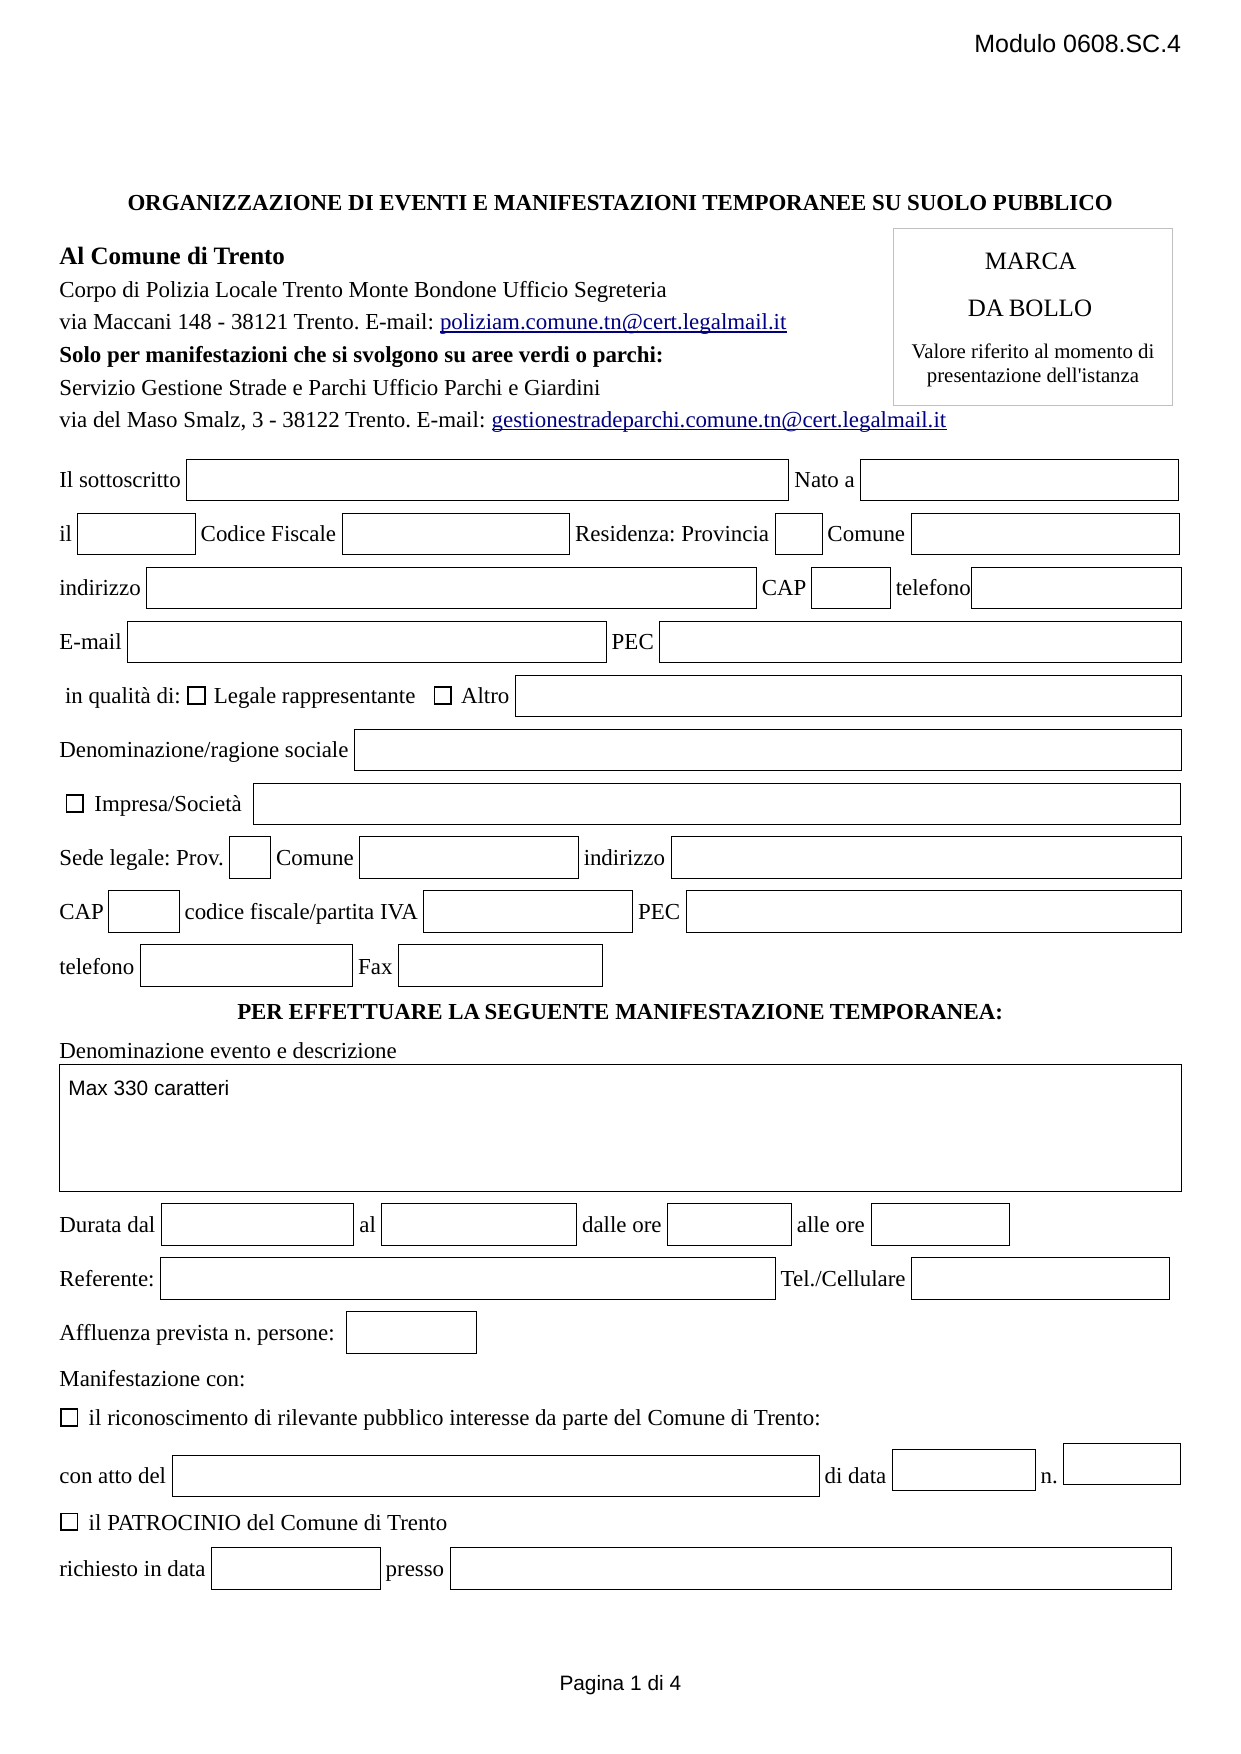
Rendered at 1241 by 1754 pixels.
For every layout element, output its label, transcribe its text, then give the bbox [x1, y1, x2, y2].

text Solo per manifestazioni che si svolgono su aree verdi o parchi: [894, 341, 1172, 367]
text codice fiscale/partita IVA [180, 891, 423, 932]
text presso [381, 1547, 450, 1589]
text via Maccani 148 - 38121 Trento. E-mail: poliziam.comune.tn@cert.legalmail.it [894, 308, 1172, 335]
text PER EFFETTUARE LA SEGUENTE MANIFESTAZIONE TEMPORANEA: [59, 998, 1181, 1025]
text Nato a [789, 459, 860, 500]
text Solo per manifestazioni che si svolgono su aree verdi o parchi: [59, 341, 893, 367]
text alle ore [792, 1203, 871, 1245]
text indirizzo [59, 567, 146, 608]
text Comune [271, 837, 359, 878]
text Al Comune di Trento [59, 241, 893, 269]
text Servizio Gestione Strade e Parchi Ufficio Parchi e Giardini [894, 374, 1172, 400]
text [603, 944, 1181, 986]
text il riconoscimento di rilevante pubblico interesse da parte del Comune di Trento: [59, 1404, 1181, 1431]
text con atto del di data n. [59, 1443, 1181, 1496]
text Codice Fiscale [196, 513, 342, 554]
text [894, 276, 1172, 302]
text PEC [633, 891, 686, 932]
text Residenza: Provincia [570, 513, 775, 554]
text telefono [891, 567, 971, 608]
text al [354, 1203, 381, 1245]
text Comune [823, 513, 911, 554]
text [1010, 1203, 1181, 1245]
text Referente: [59, 1257, 160, 1299]
text richiesto in data [59, 1547, 211, 1589]
text Fax [353, 944, 398, 986]
text CAP [59, 891, 108, 932]
text Affluenza prevista n. persone: [59, 1311, 346, 1353]
text Manifestazione con: [59, 1365, 1181, 1392]
text Servizio Gestione Strade e Parchi Ufficio Parchi e Giardini [59, 374, 893, 400]
text PEC [607, 621, 659, 662]
text Al Comune di Trento [894, 241, 1172, 269]
text telefono [59, 944, 140, 986]
text CAP [757, 567, 811, 608]
text Corpo di Polizia Locale Trento Monte Bondone Ufficio Segreteria [59, 276, 893, 302]
text dalle ore [577, 1203, 667, 1245]
text il [59, 513, 77, 554]
text in qualità di: Legale rappresentante Altro [59, 675, 515, 716]
text Il sottoscritto [59, 459, 186, 500]
text E-mail [59, 621, 127, 662]
text Denominazione/ragione sociale [59, 729, 354, 770]
text Durata dal [59, 1203, 161, 1245]
text Denominazione evento e descrizione [59, 1037, 1181, 1064]
text via Maccani 148 - 38121 Trento. E-mail: poliziam.comune.tn@cert.legalmail.it [59, 308, 893, 335]
text [477, 1311, 1181, 1353]
text via del Maso Smalz, 3 - 38122 Trento. E-mail: gestionestradeparchi.comune.tn@cert.legalmail.it [59, 406, 1181, 433]
text il PATROCINIO del Comune di Trento [59, 1509, 1181, 1535]
text Impresa/Società [59, 783, 253, 824]
text ORGANIZZAZIONE DI EVENTI E MANIFESTAZIONI TEMPORANEE SU SUOLO PUBBLICO [59, 189, 1181, 215]
text Tel./Cellulare [776, 1257, 911, 1299]
text indirizzo [579, 837, 671, 878]
text Sede legale: Prov. [59, 837, 229, 878]
